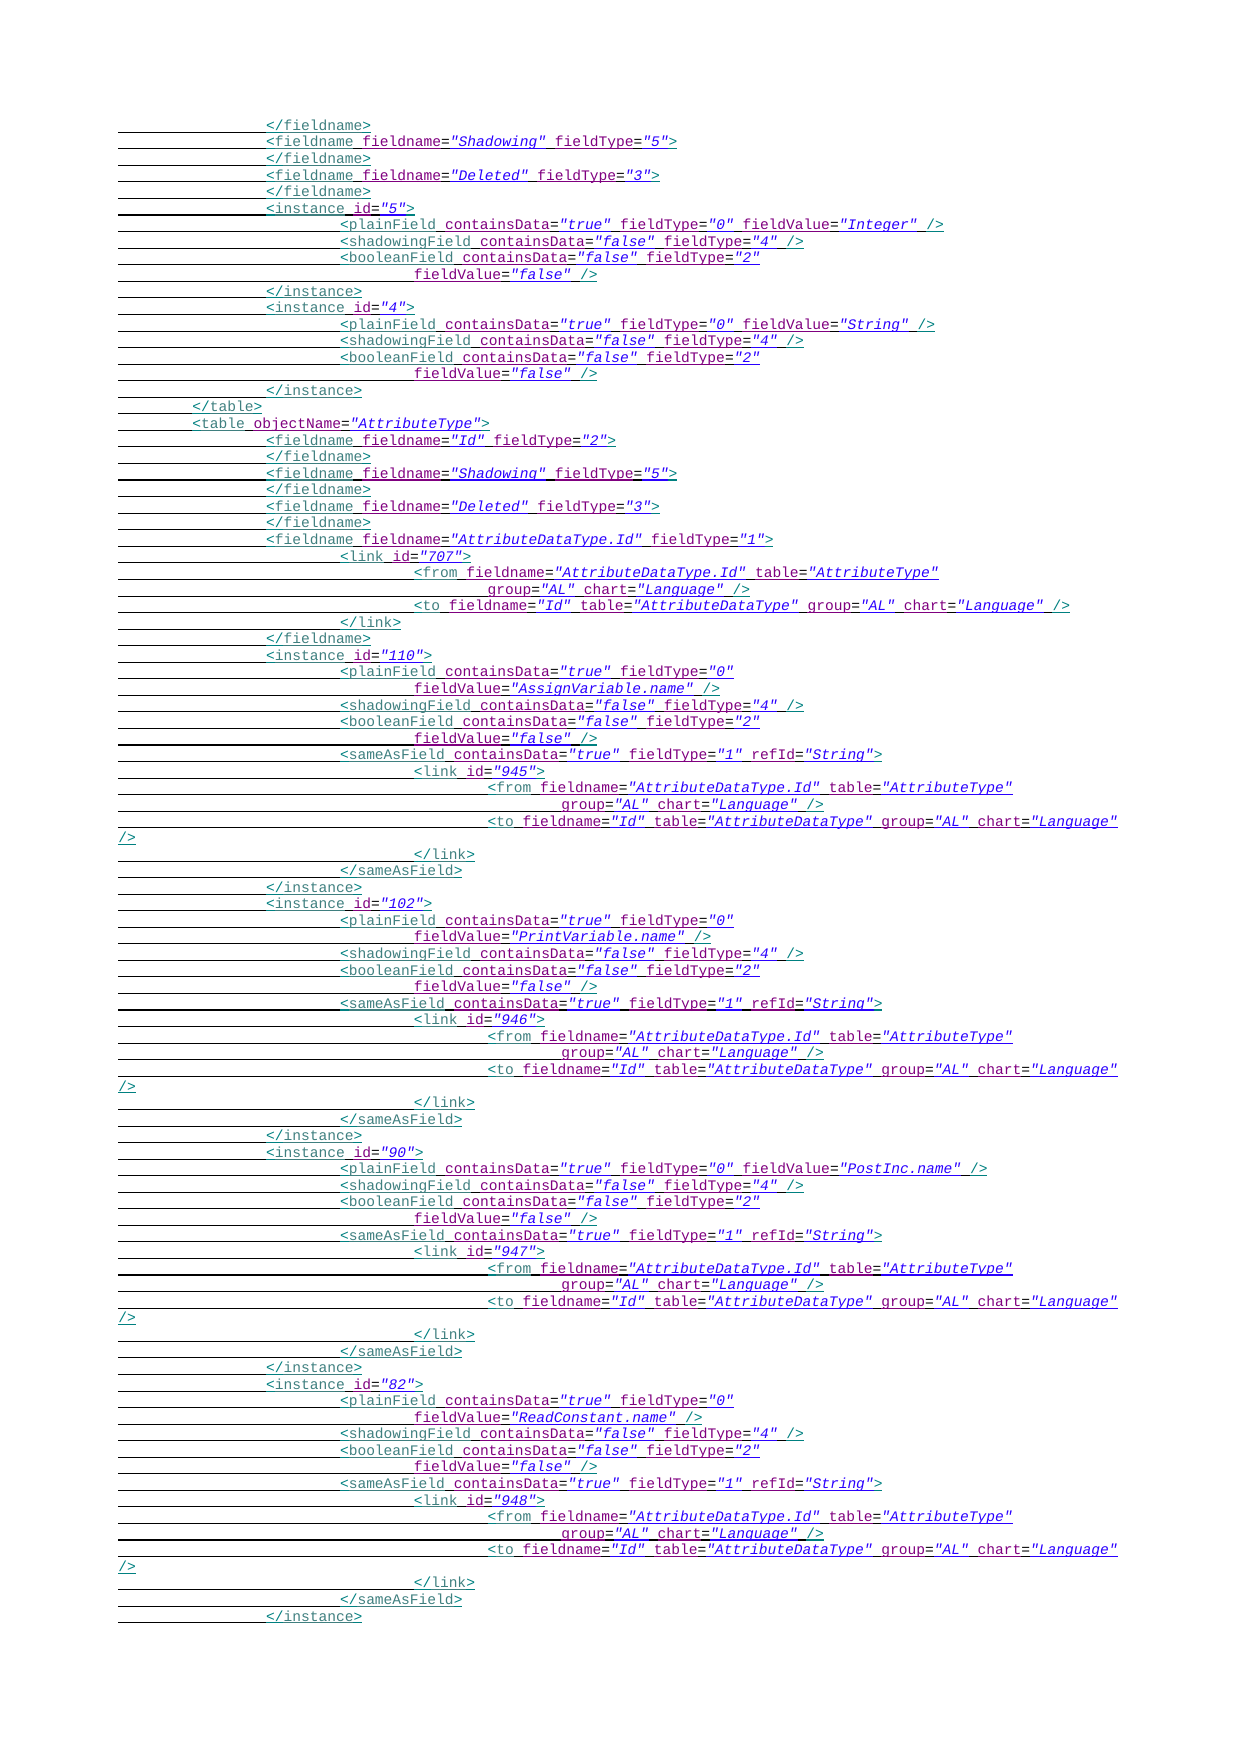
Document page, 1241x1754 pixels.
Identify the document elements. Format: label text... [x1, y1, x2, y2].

text </fieldname> [118, 482, 1122, 499]
text <from fieldname="AttributeDataType.Id" table="AttributeType" [118, 1509, 1122, 1526]
text <from fieldname="AttributeDataType.Id" table="AttributeType" [118, 1261, 1122, 1277]
text <shadowingField containsData="false" fieldType="4" /> [118, 333, 1122, 350]
text group="AL" chart="Language" /> [118, 797, 1122, 814]
text fieldValue="AssignVariable.name" /> [118, 681, 1122, 698]
text group="AL" chart="Language" /> [118, 582, 1122, 598]
text <plainField containsData="true" fieldType="0" fieldValue="String" /> [118, 317, 1122, 333]
text fieldValue="false" /> [118, 267, 1122, 284]
text <link id="948"> [118, 1493, 1122, 1509]
text </fieldname> [118, 632, 1122, 648]
text <from fieldname="AttributeDataType.Id" table="AttributeType" [118, 781, 1122, 797]
text <booleanField containsData="false" fieldType="2" [118, 714, 1122, 731]
text <instance id="102"> [118, 897, 1122, 913]
text <booleanField containsData="false" fieldType="2" [118, 1195, 1122, 1211]
text <link id="707"> [118, 549, 1122, 565]
text </instance> [118, 1609, 1122, 1625]
text <fieldname fieldname="Shadowing" fieldType="5"> [118, 135, 1122, 151]
text </fieldname> [118, 184, 1122, 201]
text <booleanField containsData="false" fieldType="2" [118, 1443, 1122, 1460]
text <fieldname fieldname="Deleted" fieldType="3"> [118, 499, 1122, 516]
text group="AL" chart="Language" /> [118, 1277, 1122, 1294]
text <plainField containsData="true" fieldType="0" [118, 1393, 1122, 1410]
text <to fieldname="Id" table="AttributeDataType" group="AL" chart="Language" /> [118, 814, 1122, 847]
text <sameAsField containsData="true" fieldType="1" refId="String"> [118, 996, 1122, 1012]
text <from fieldname="AttributeDataType.Id" table="AttributeType" [118, 565, 1122, 582]
text <from fieldname="AttributeDataType.Id" table="AttributeType" [118, 1029, 1122, 1046]
text <to fieldname="Id" table="AttributeDataType" group="AL" chart="Language" /> [118, 1294, 1122, 1327]
text <link id="945"> [118, 764, 1122, 781]
text <link id="946"> [118, 1012, 1122, 1029]
text <booleanField containsData="false" fieldType="2" [118, 251, 1122, 267]
text <fieldname fieldname="Shadowing" fieldType="5"> [118, 466, 1122, 482]
text <fieldname fieldname="Deleted" fieldType="3"> [118, 168, 1122, 184]
text <instance id="82"> [118, 1377, 1122, 1393]
text fieldValue="PrintVariable.name" /> [118, 930, 1122, 946]
text </link> [118, 1095, 1122, 1112]
text </sameAsField> [118, 863, 1122, 880]
text <shadowingField containsData="false" fieldType="4" /> [118, 698, 1122, 714]
text </instance> [118, 1128, 1122, 1145]
text <link id="947"> [118, 1244, 1122, 1261]
text </fieldname> [118, 151, 1122, 168]
text fieldValue="false" /> [118, 1460, 1122, 1476]
text </link> [118, 847, 1122, 863]
text <table objectName="AttributeType"> [118, 416, 1122, 433]
text fieldValue="false" /> [118, 367, 1122, 383]
text <instance id="5"> [118, 201, 1122, 217]
text <sameAsField containsData="true" fieldType="1" refId="String"> [118, 1476, 1122, 1493]
text <plainField containsData="true" fieldType="0" [118, 913, 1122, 930]
text fieldValue="false" /> [118, 1211, 1122, 1228]
text </fieldname> [118, 118, 1122, 135]
text </sameAsField> [118, 1344, 1122, 1360]
text <booleanField containsData="false" fieldType="2" [118, 963, 1122, 979]
text </link> [118, 1576, 1122, 1592]
text </instance> [118, 383, 1122, 400]
text <shadowingField containsData="false" fieldType="4" /> [118, 234, 1122, 251]
text <booleanField containsData="false" fieldType="2" [118, 350, 1122, 367]
text <fieldname fieldname="AttributeDataType.Id" fieldType="1"> [118, 532, 1122, 549]
text <to fieldname="Id" table="AttributeDataType" group="AL" chart="Language" /> [118, 1542, 1122, 1576]
text <instance id="4"> [118, 300, 1122, 317]
text </fieldname> [118, 449, 1122, 466]
text <to fieldname="Id" table="AttributeDataType" group="AL" chart="Language" /> [118, 598, 1122, 615]
text <sameAsField containsData="true" fieldType="1" refId="String"> [118, 747, 1122, 764]
text </sameAsField> [118, 1112, 1122, 1128]
text </table> [118, 400, 1122, 416]
text group="AL" chart="Language" /> [118, 1526, 1122, 1542]
text <instance id="110"> [118, 648, 1122, 665]
text fieldValue="ReadConstant.name" /> [118, 1410, 1122, 1427]
text <plainField containsData="true" fieldType="0" fieldValue="PostInc.name" /> [118, 1162, 1122, 1178]
text </sameAsField> [118, 1592, 1122, 1609]
text <fieldname fieldname="Id" fieldType="2"> [118, 433, 1122, 449]
text </fieldname> [118, 516, 1122, 532]
text </instance> [118, 1360, 1122, 1377]
text group="AL" chart="Language" /> [118, 1046, 1122, 1062]
text </link> [118, 615, 1122, 632]
text <shadowingField containsData="false" fieldType="4" /> [118, 946, 1122, 963]
text </link> [118, 1327, 1122, 1344]
text fieldValue="false" /> [118, 731, 1122, 747]
text <to fieldname="Id" table="AttributeDataType" group="AL" chart="Language" /> [118, 1062, 1122, 1095]
text </instance> [118, 284, 1122, 300]
text <plainField containsData="true" fieldType="0" [118, 665, 1122, 681]
text <instance id="90"> [118, 1145, 1122, 1162]
text <sameAsField containsData="true" fieldType="1" refId="String"> [118, 1228, 1122, 1244]
text fieldValue="false" /> [118, 979, 1122, 996]
text <shadowingField containsData="false" fieldType="4" /> [118, 1178, 1122, 1195]
text <plainField containsData="true" fieldType="0" fieldValue="Integer" /> [118, 217, 1122, 234]
text <shadowingField containsData="false" fieldType="4" /> [118, 1427, 1122, 1443]
text </instance> [118, 880, 1122, 897]
